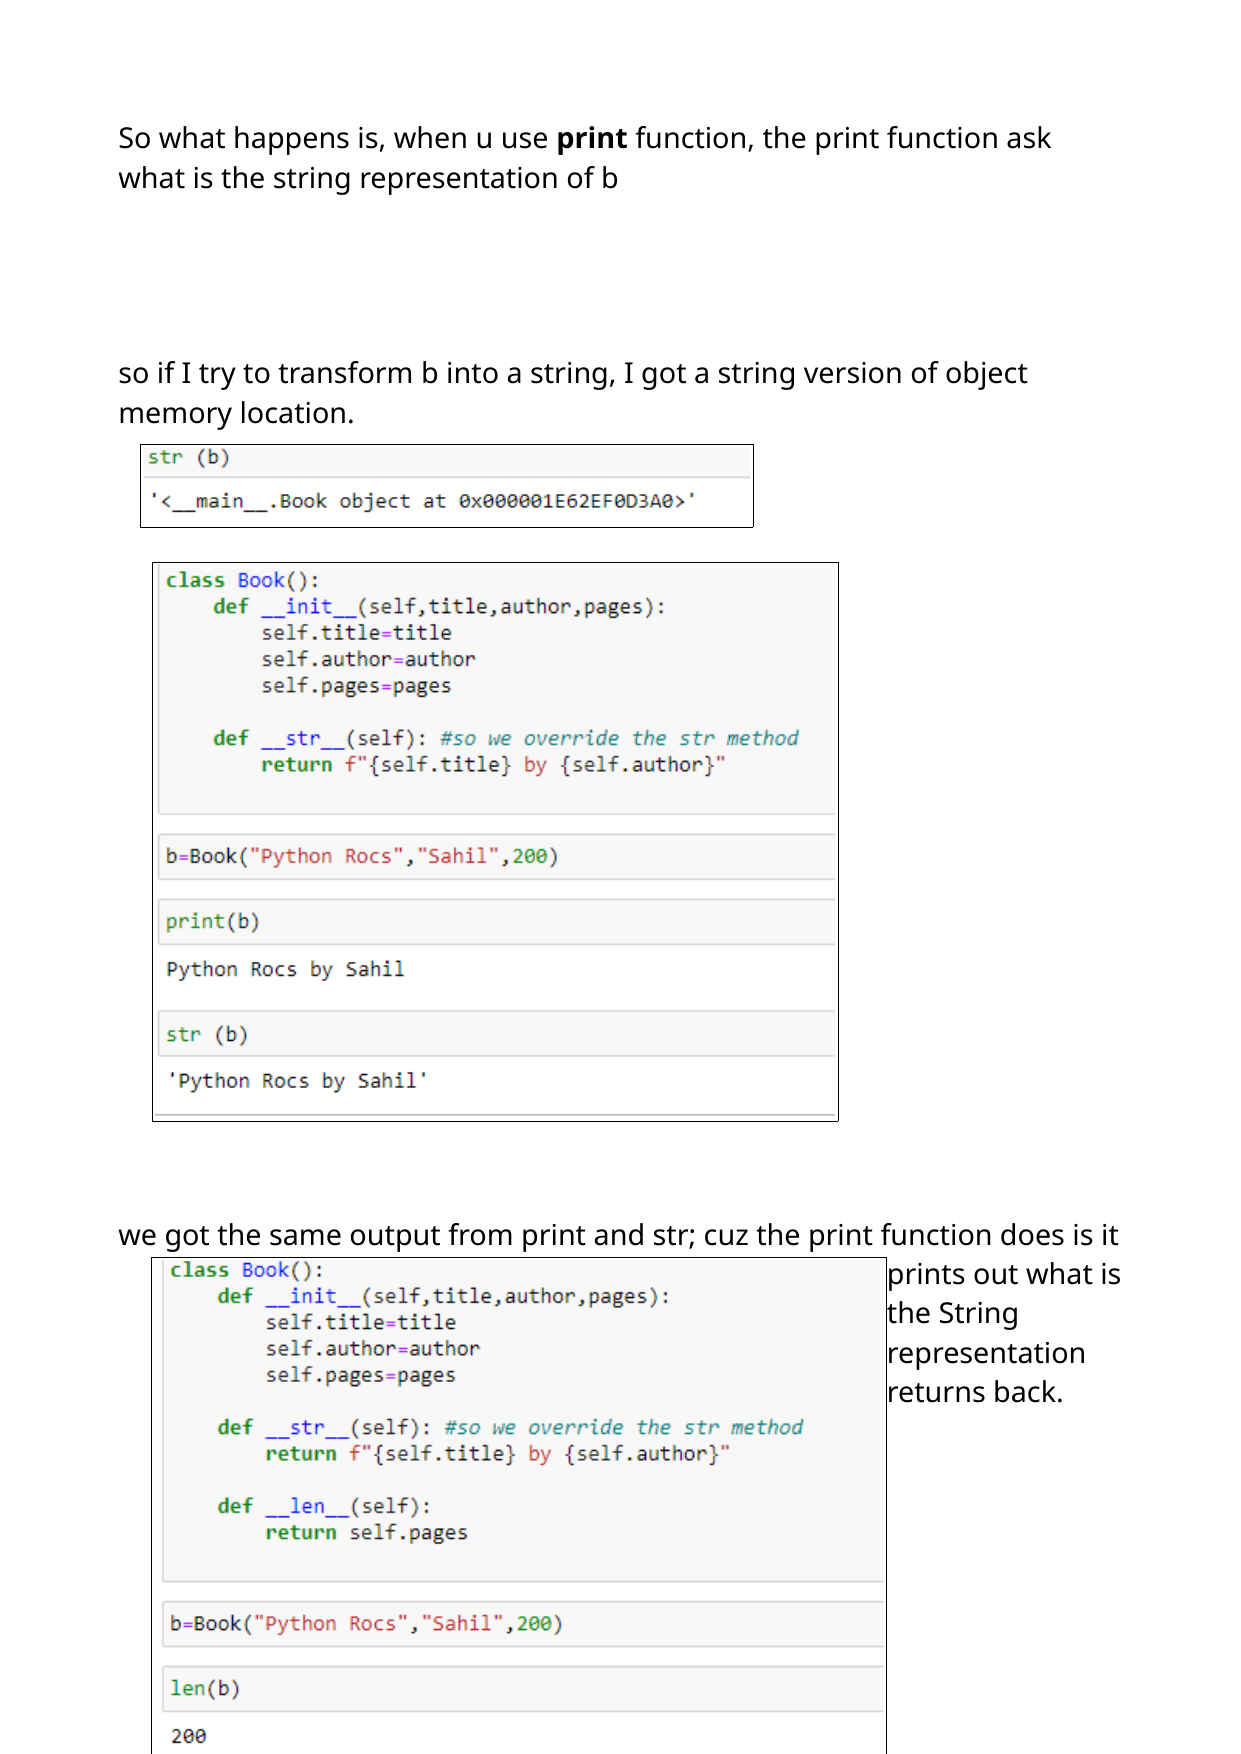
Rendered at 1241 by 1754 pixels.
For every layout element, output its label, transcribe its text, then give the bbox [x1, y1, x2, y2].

picture [143, 447, 750, 524]
text we got the same output from print and str; cuz the print function does is it prints out what is the String representation returns back. [118, 1215, 1122, 1411]
text so if I try to transform b into a string, I got a string version of object memory location. [118, 353, 1122, 431]
text So what happens is, when u use print function, the print function ask what is the string representation of b [118, 118, 1122, 196]
picture [155, 564, 836, 1119]
picture [153, 1260, 884, 1751]
